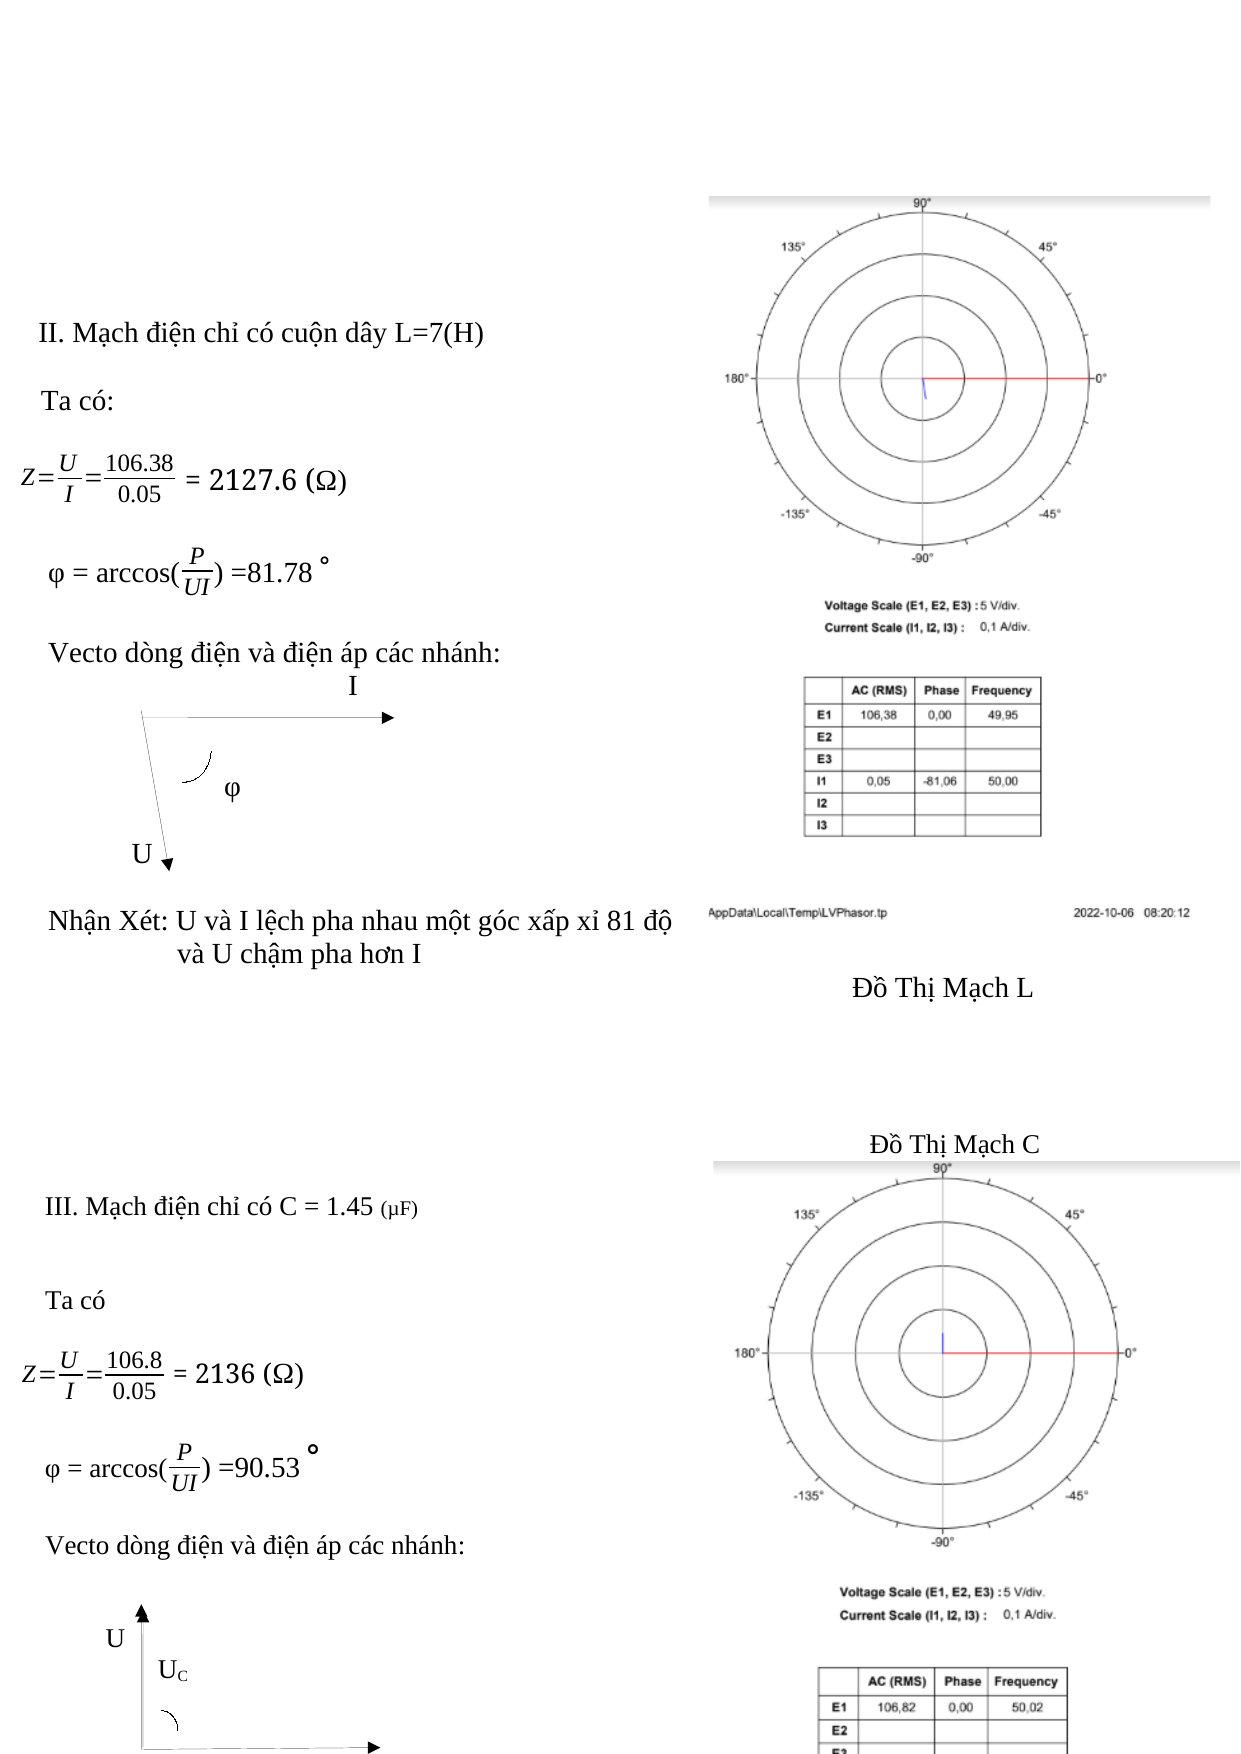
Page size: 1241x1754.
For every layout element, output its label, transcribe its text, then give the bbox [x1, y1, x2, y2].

text [1211, 836, 1236, 869]
text Ta có [4, 1284, 713, 1315]
text = 2127.6 (Ω) [4, 450, 708, 509]
text U [4, 1622, 141, 1653]
text III. Mạch điện chỉ có C = 1.45 (µF) [4, 1191, 713, 1222]
text [1211, 383, 1236, 416]
text Ta có: [4, 383, 708, 416]
text [1211, 635, 1236, 668]
text và U chậm pha hơn I [4, 937, 1236, 970]
text II. Mạch điện chỉ có cuộn dây L=7(H) [4, 316, 708, 349]
text [1211, 316, 1236, 349]
text I [4, 668, 708, 702]
text Nhận Xét: U và I lệch pha nhau một góc xấp xỉ 81 độ [4, 903, 1236, 937]
text U [4, 836, 166, 869]
text UC [144, 1653, 713, 1684]
text [4, 1653, 141, 1684]
text φ = arccos() =81.78 ﹾ [4, 542, 708, 601]
picture [713, 1161, 1241, 1754]
text [1211, 769, 1236, 802]
text Vecto dòng điện và điện áp các nhánh: [4, 635, 708, 668]
text [144, 1622, 713, 1653]
text φ = arccos() =90.53 ﹾ [4, 1439, 713, 1498]
text [164, 836, 708, 869]
text Vecto dòng điện và điện áp các nhánh: [4, 1529, 713, 1560]
text Đồ Thị Mạch C [4, 1128, 1236, 1159]
text [1211, 542, 1236, 601]
text Đồ Thị Mạch L [4, 970, 1236, 1004]
picture [708, 196, 1211, 935]
text [1211, 668, 1236, 702]
text [1211, 450, 1236, 509]
text [4, 769, 156, 802]
text = 2136 (Ω) [4, 1346, 713, 1405]
text φ [152, 769, 708, 802]
